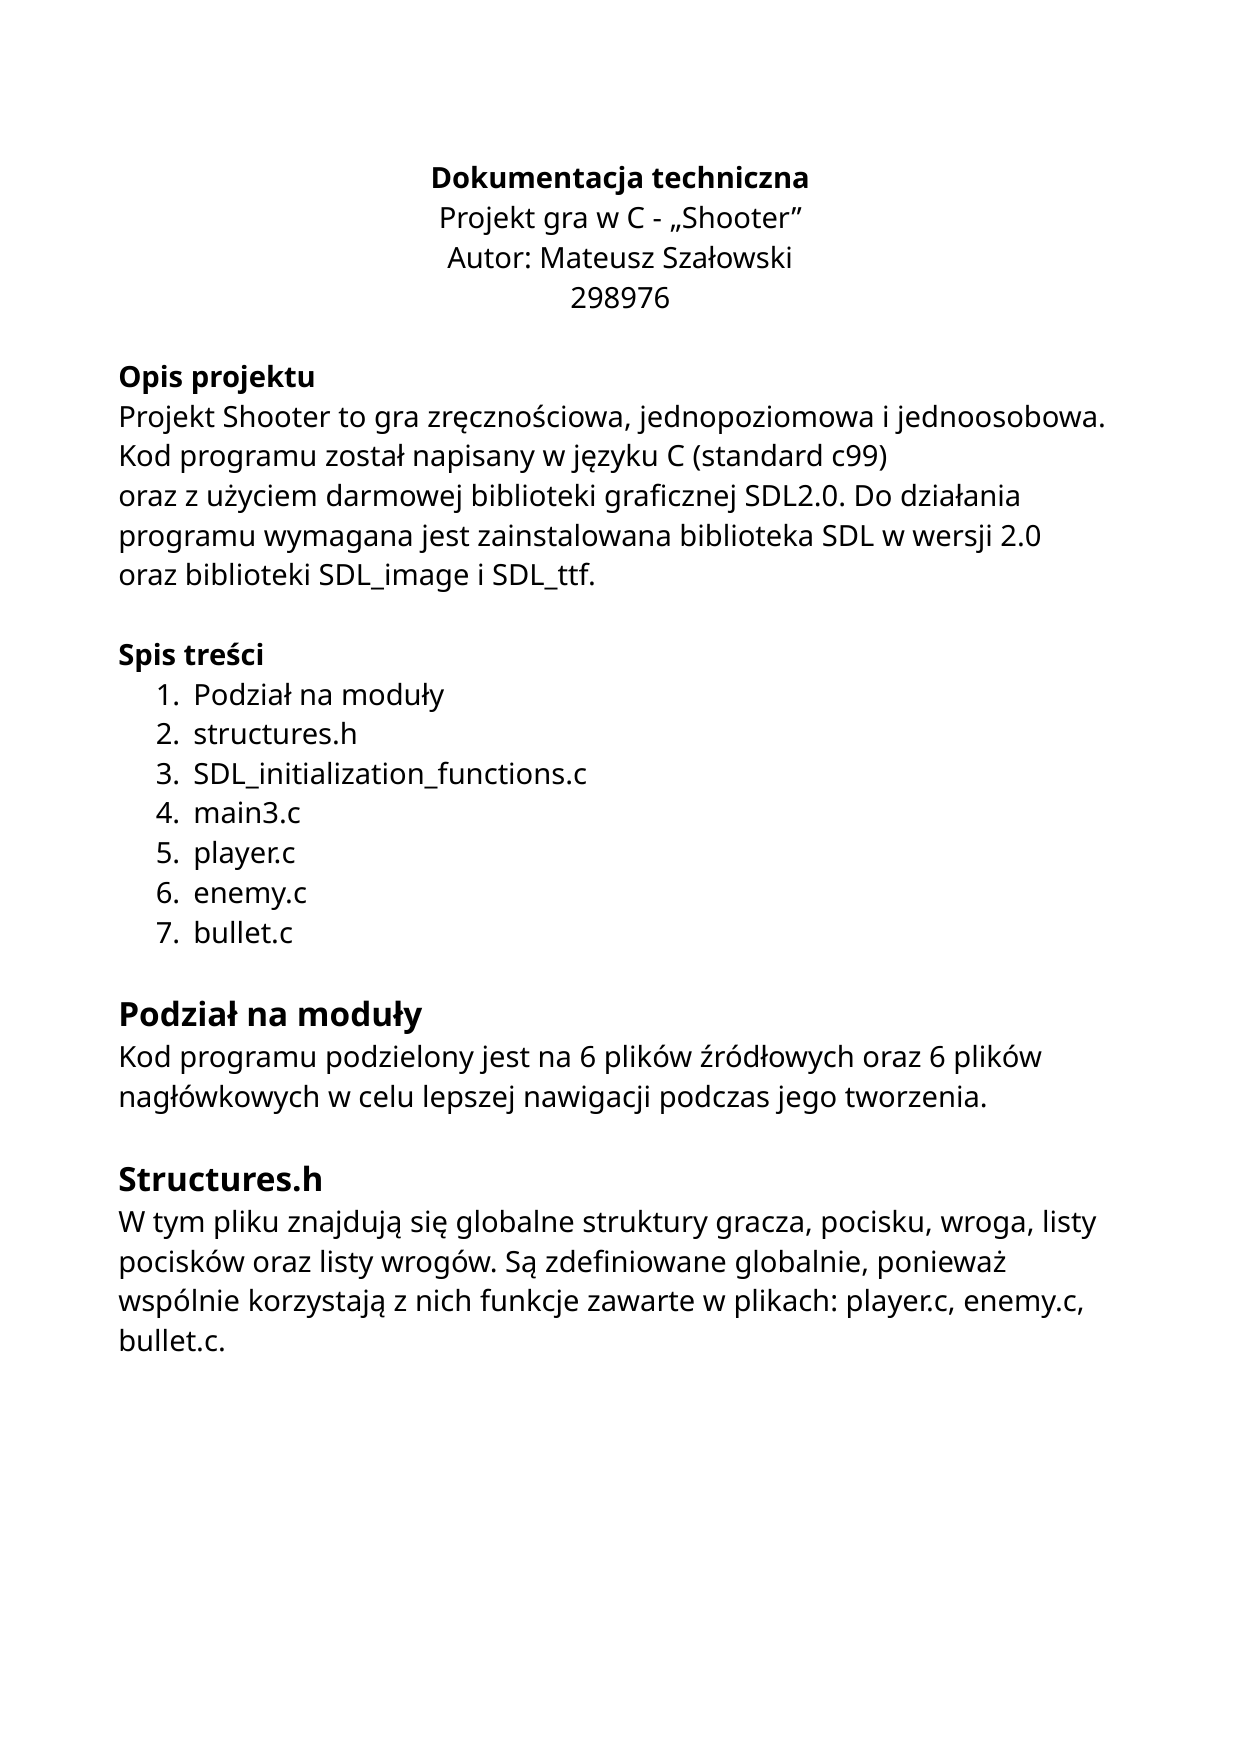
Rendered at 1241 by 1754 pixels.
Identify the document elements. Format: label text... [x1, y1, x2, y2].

list player.c [156, 832, 1122, 872]
list Podział na moduły [156, 674, 1122, 713]
list SDL_initialization_functions.c [156, 753, 1122, 793]
list main3.c [156, 793, 1122, 832]
text Structures.h [118, 1156, 1122, 1201]
text Opis projektu [118, 356, 1122, 396]
text 298976 [118, 277, 1122, 317]
text Projekt gra w C - „Shooter” [118, 197, 1122, 237]
list bullet.c [156, 912, 1122, 952]
text Spis treści [118, 634, 1122, 674]
text Projekt Shooter to gra zręcznościowa, jednopoziomowa i jednoosobowa. Kod programu został napisany w języku C (standard c99) [118, 396, 1122, 475]
text oraz z użyciem darmowej biblioteki graficznej SDL2.0. Do działania programu wymagana jest zainstalowana biblioteka SDL w wersji 2.0 [118, 475, 1122, 555]
text Dokumentacja techniczna [118, 158, 1122, 197]
list enemy.c [156, 872, 1122, 912]
text W tym pliku znajdują się globalne struktury gracza, pocisku, wroga, listy pocisków oraz listy wrogów. Są zdefiniowane globalnie, ponieważ wspólnie korzystają z nich funkcje zawarte w plikach: player.c, enemy.c, bullet.c. [118, 1201, 1122, 1360]
text oraz biblioteki SDL_image i SDL_ttf. [118, 555, 1122, 594]
text Kod programu podzielony jest na 6 plików źródłowych oraz 6 plików nagłówkowych w celu lepszej nawigacji podczas jego tworzenia. [118, 1037, 1122, 1116]
text Podział na moduły [118, 991, 1122, 1037]
text Autor: Mateusz Szałowski [118, 237, 1122, 277]
list structures.h [156, 713, 1122, 753]
